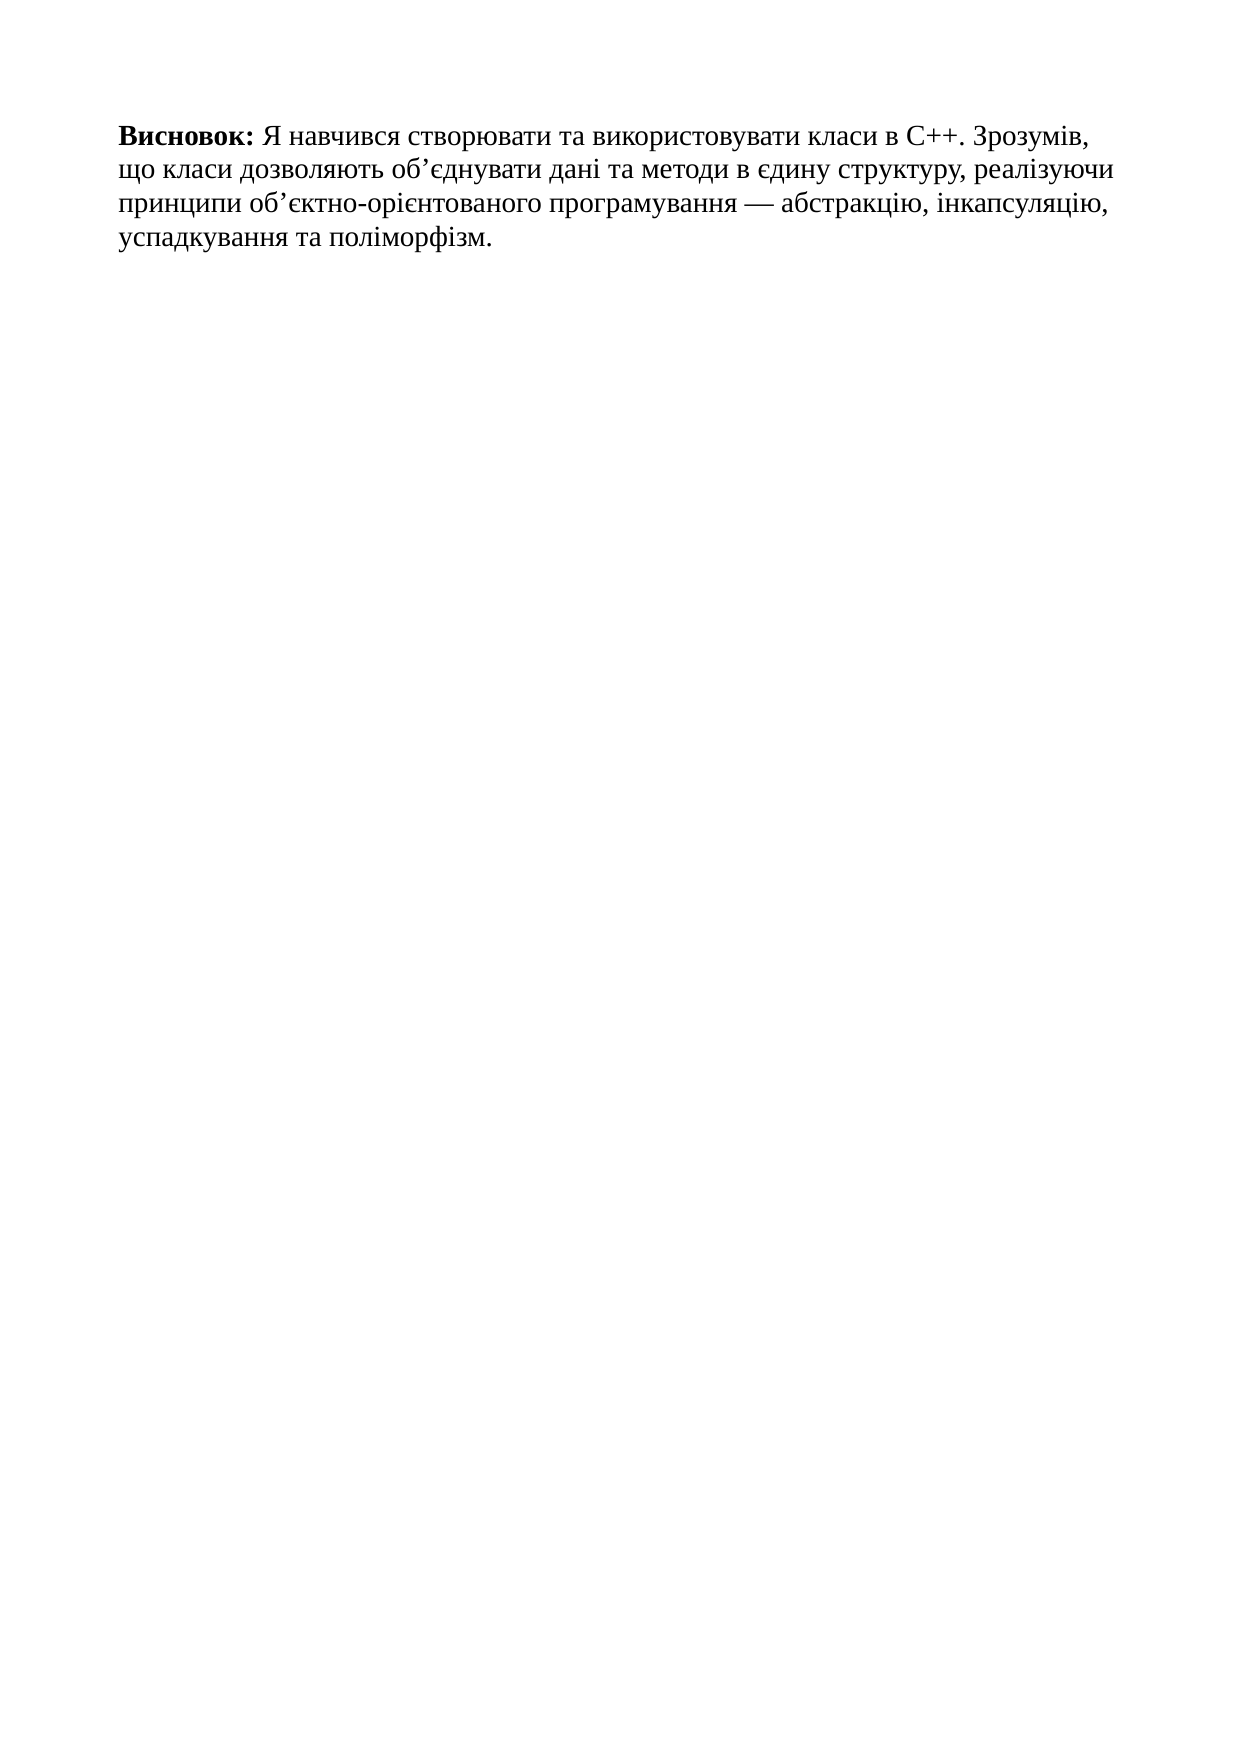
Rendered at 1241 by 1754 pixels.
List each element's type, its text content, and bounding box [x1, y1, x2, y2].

text Висновок: Я навчився створювати та використовувати класи в C++. Зрозумів, що класи дозволяють об’єднувати дані та методи в єдину структуру, реалізуючи принципи об’єктно-орієнтованого програмування — абстракцію, інкапсуляцію, успадкування та поліморфізм. [118, 118, 1122, 252]
